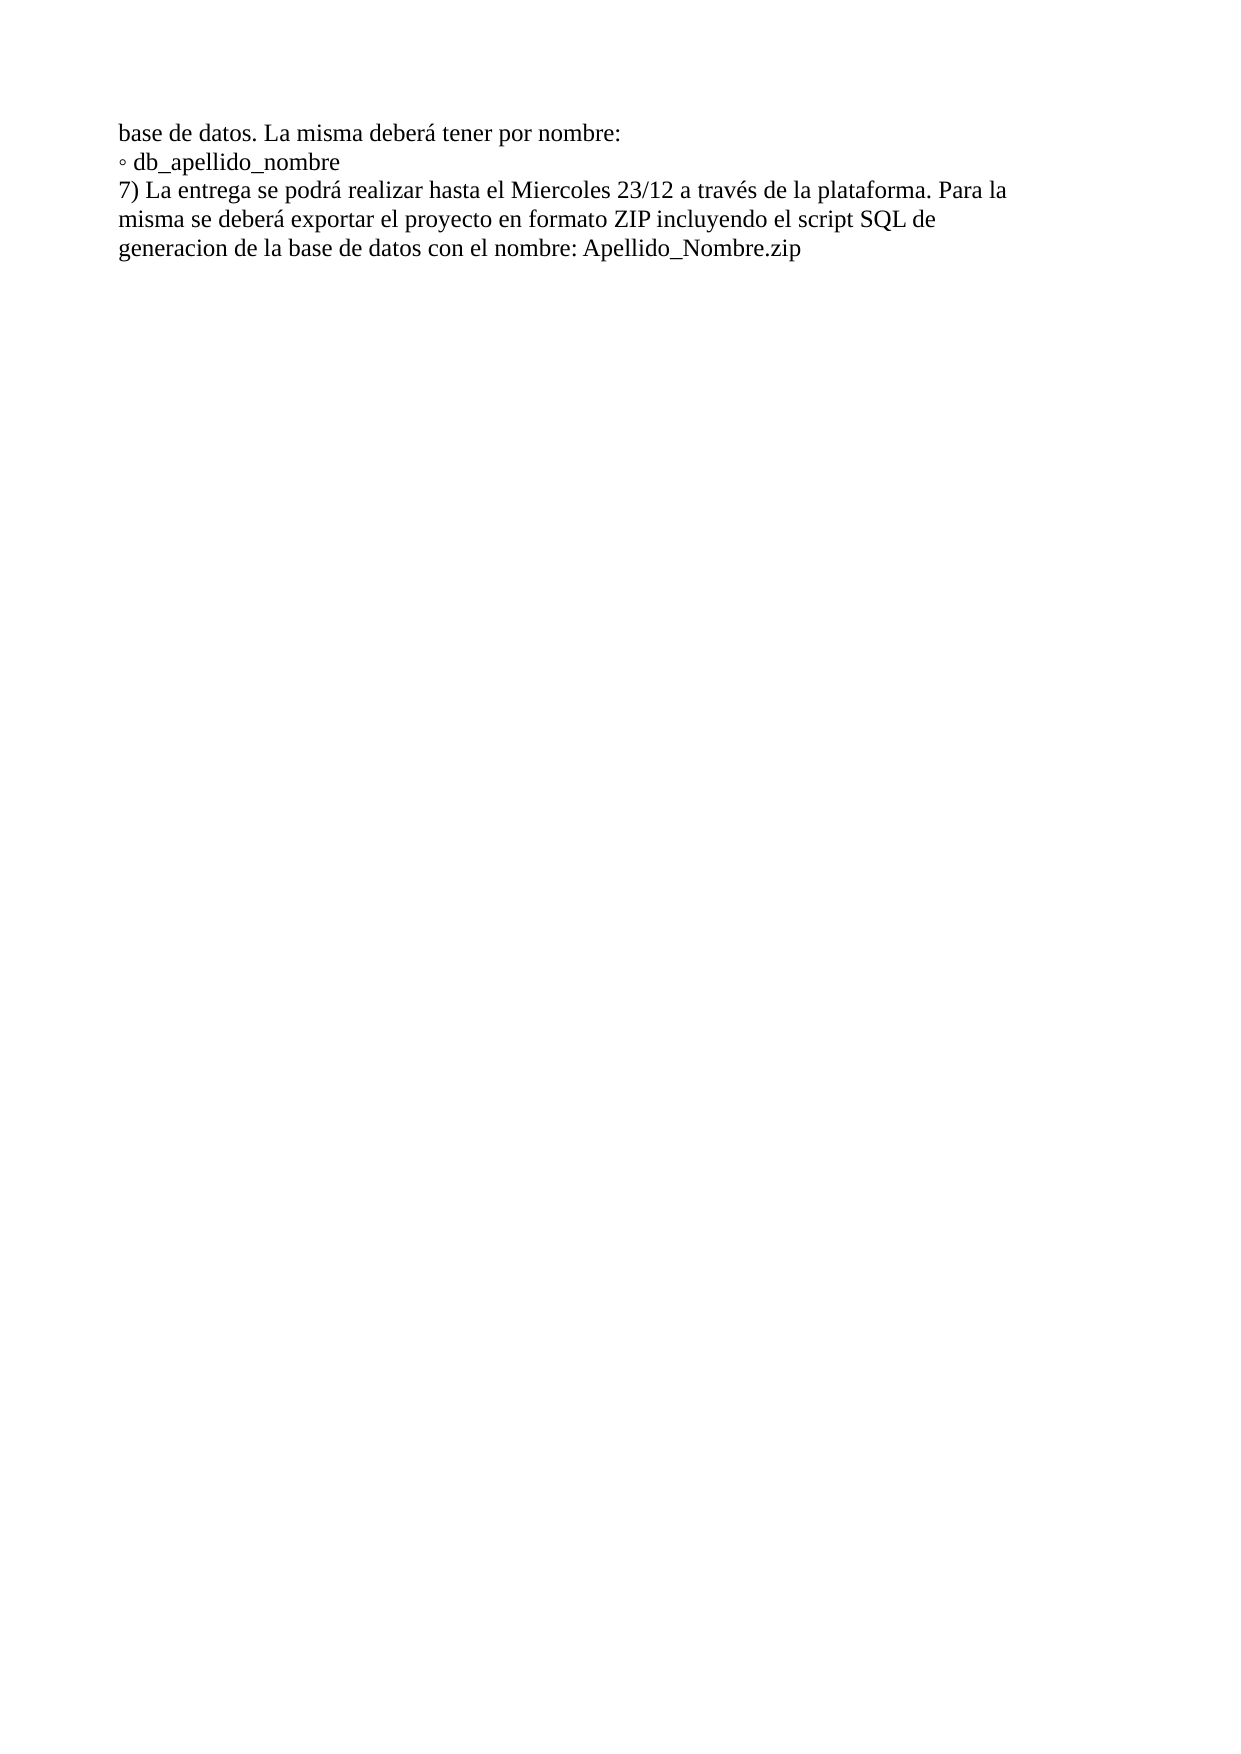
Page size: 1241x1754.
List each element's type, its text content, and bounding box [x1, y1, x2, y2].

text base de datos. La misma deberá tener por nombre: [118, 118, 1122, 147]
text misma se deberá exportar el proyecto en formato ZIP incluyendo el script SQL de [118, 204, 1122, 233]
text 7) La entrega se podrá realizar hasta el Miercoles 23/12 a través de la plataforma. Para la [118, 176, 1122, 204]
text generacion de la base de datos con el nombre: Apellido_Nombre.zip [118, 233, 1122, 262]
text ◦ db_apellido_nombre [118, 147, 1122, 176]
